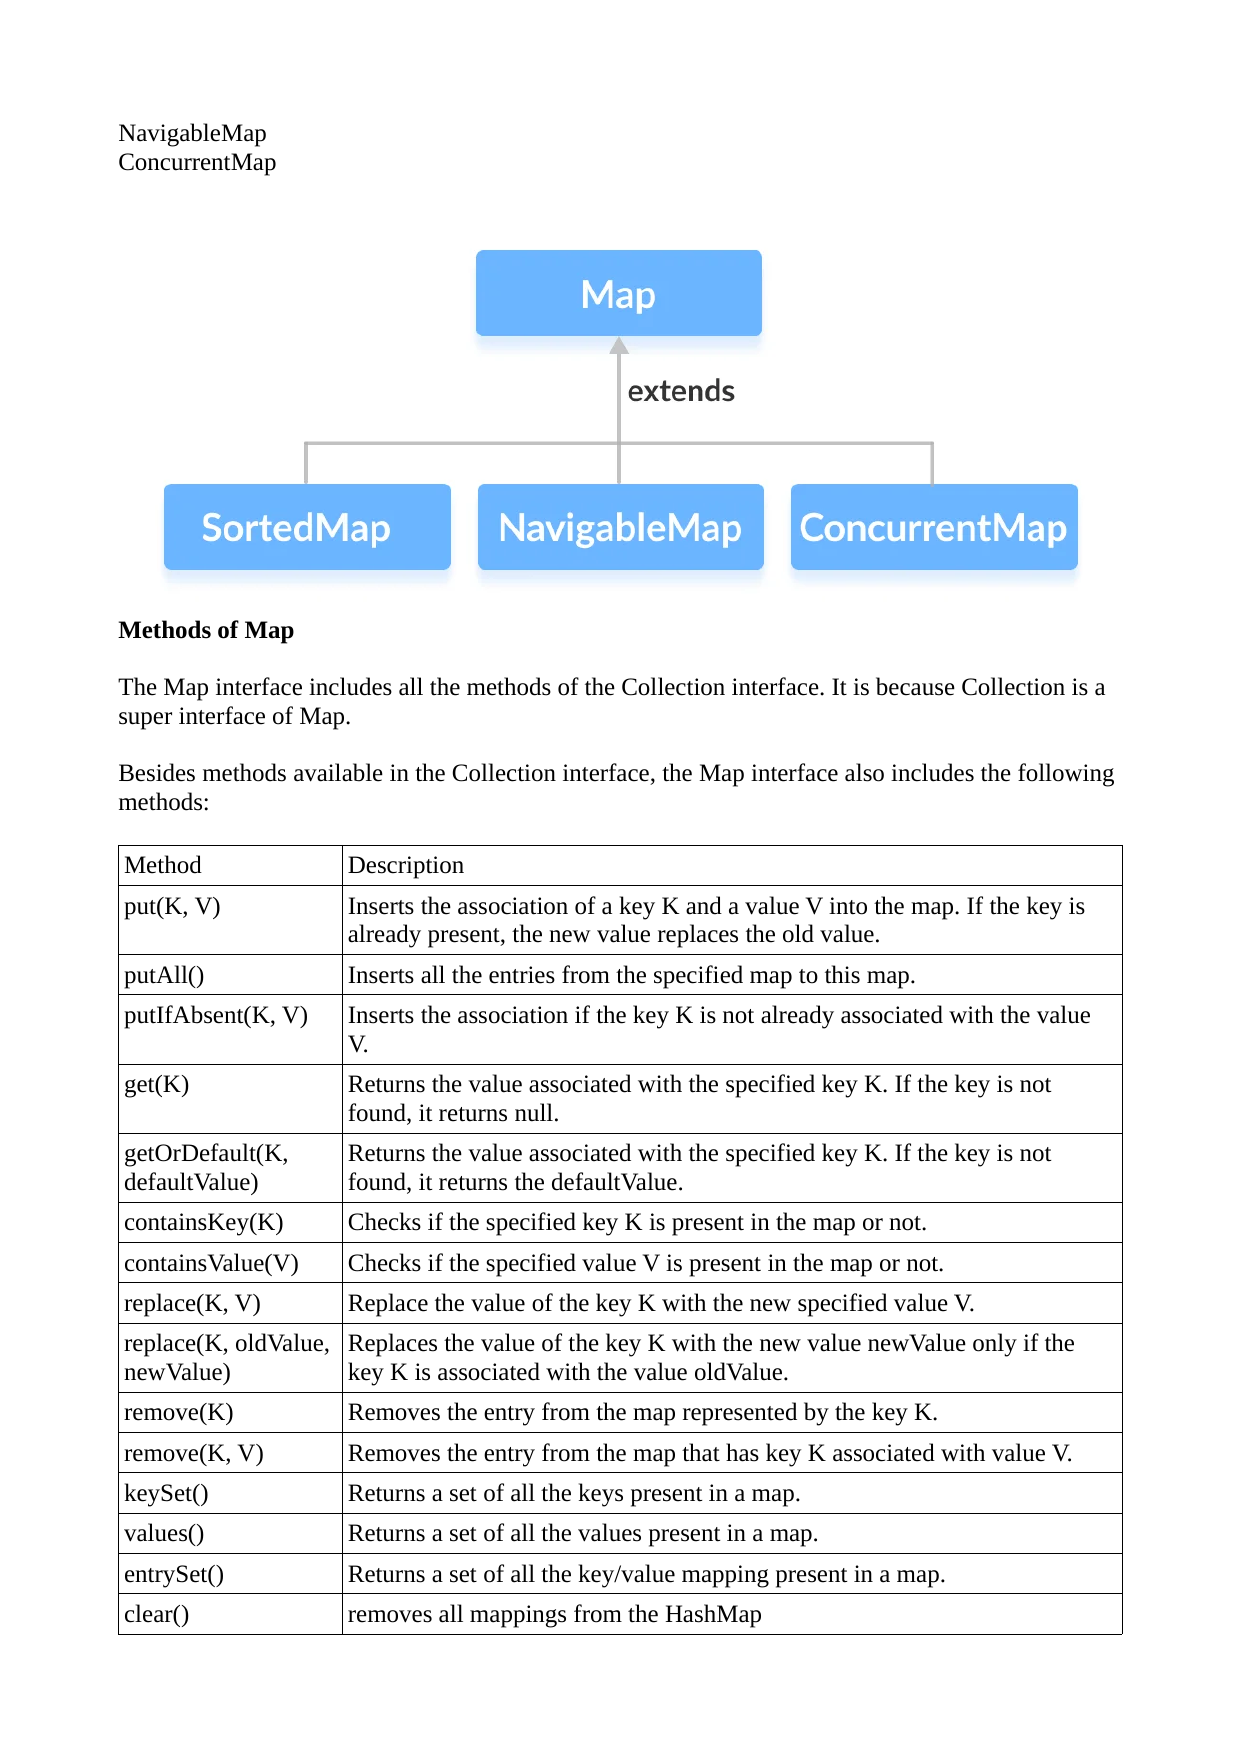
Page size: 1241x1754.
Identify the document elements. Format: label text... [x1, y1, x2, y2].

table_cell Replaces the value of the key K with the new value newValue only if the key K is associated with the value oldValue. [343, 1324, 1122, 1392]
table_cell Removes the entry from the map that has key K associated with value V. [343, 1433, 1122, 1472]
text Methods of Map [118, 615, 1122, 643]
table_cell containsKey(K) [119, 1203, 342, 1242]
table_cell get(K) [119, 1065, 342, 1132]
table_cell clear() [119, 1594, 342, 1633]
table_header Method [119, 846, 342, 885]
picture [118, 204, 1123, 615]
table_cell entrySet() [119, 1554, 342, 1593]
table_cell Inserts the association of a key K and a value V into the map. If the key is already present, the new value replaces the old value. [343, 886, 1122, 954]
table_cell Returns a set of all the keys present in a map. [343, 1473, 1122, 1512]
table_cell Inserts all the entries from the specified map to this map. [343, 955, 1122, 994]
table_cell remove(K) [119, 1393, 342, 1432]
table_cell containsValue(V) [119, 1243, 342, 1282]
table_cell Returns a set of all the key/value mapping present in a map. [343, 1554, 1122, 1593]
table_cell Inserts the association if the key K is not already associated with the value V. [343, 995, 1122, 1063]
text NavigableMap [118, 118, 1122, 147]
table_cell values() [119, 1514, 342, 1553]
table_cell removes all mappings from the HashMap [343, 1594, 1122, 1633]
table_cell getOrDefault(K, defaultValue) [119, 1134, 342, 1202]
table_cell keySet() [119, 1473, 342, 1512]
table_cell putIfAbsent(K, V) [119, 995, 342, 1063]
table_cell Removes the entry from the map represented by the key K. [343, 1393, 1122, 1432]
table_cell Returns the value associated with the specified key K. If the key is not found, it returns the defaultValue. [343, 1134, 1122, 1202]
table_cell Returns the value associated with the specified key K. If the key is not found, it returns null. [343, 1065, 1122, 1132]
text The Map interface includes all the methods of the Collection interface. It is because Collection is a super interface of Map. [118, 672, 1122, 730]
table_cell Returns a set of all the values present in a map. [343, 1514, 1122, 1553]
table_cell putAll() [119, 955, 342, 994]
table_cell put(K, V) [119, 886, 342, 954]
text ConcurrentMap [118, 147, 1122, 176]
table_cell Checks if the specified value V is present in the map or not. [343, 1243, 1122, 1282]
table_cell remove(K, V) [119, 1433, 342, 1472]
table_cell replace(K, oldValue, newValue) [119, 1324, 342, 1392]
text Besides methods available in the Collection interface, the Map interface also includes the following methods: [118, 758, 1122, 816]
table_cell Replace the value of the key K with the new specified value V. [343, 1283, 1122, 1322]
table_cell Checks if the specified key K is present in the map or not. [343, 1203, 1122, 1242]
table_header Description [343, 846, 1122, 885]
table_cell replace(K, V) [119, 1283, 342, 1322]
